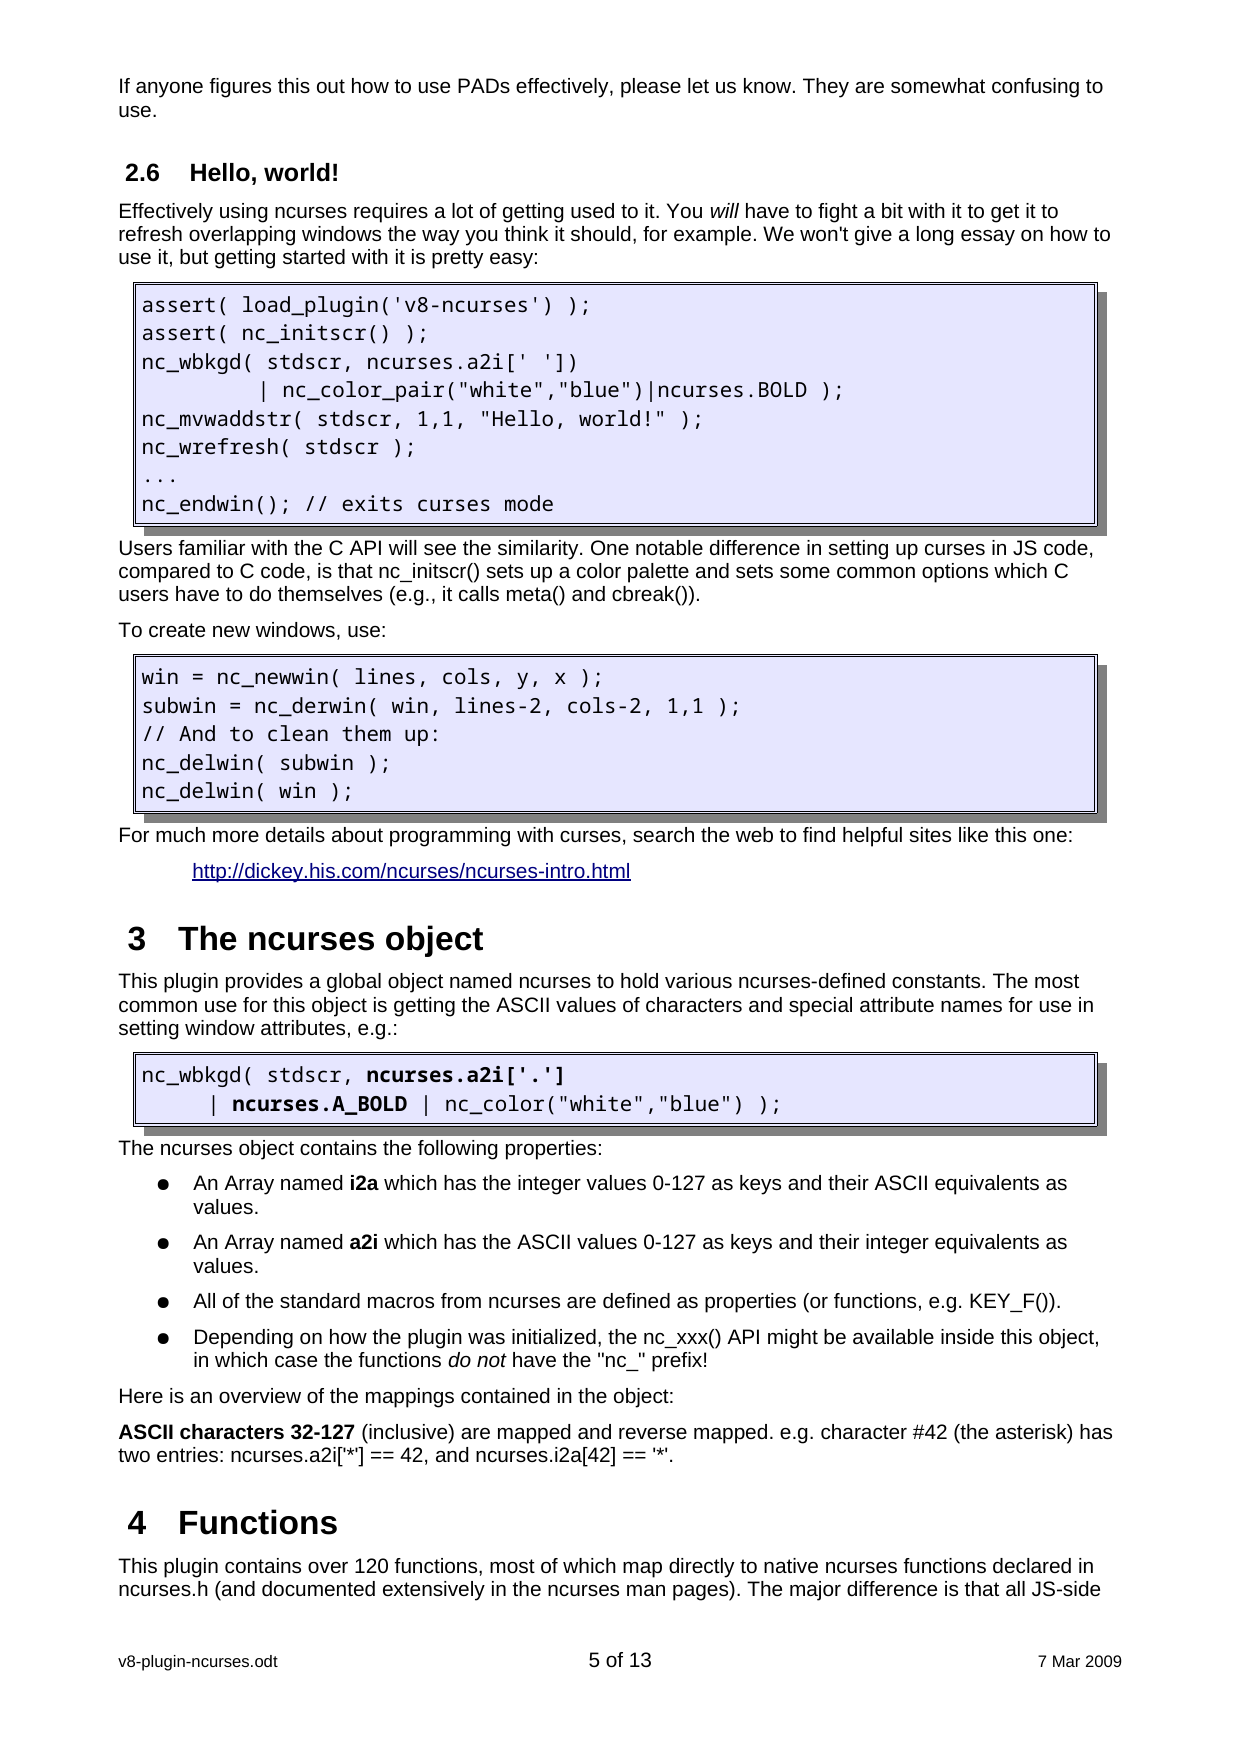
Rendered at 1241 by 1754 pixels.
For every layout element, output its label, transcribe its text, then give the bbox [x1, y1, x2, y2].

list All of the standard macros from ncurses are defined as properties (or functions, e.g. KEY_F()). [156, 1290, 1122, 1313]
text // And to clean them up: [136, 711, 1094, 739]
text nc_wrefresh( stdscr ); [136, 424, 1094, 452]
text If anyone figures this out how to use PADs effectively, please let us know. They are somewhat confusing to use. [118, 75, 1122, 121]
text nc_mvwaddstr( stdscr, 1,1, "Hello, world!" ); [136, 395, 1094, 424]
list Depending on how the plugin was initialized, the nc_xxx() API might be available inside this object, in which case the functions do not have the "nc_" prefix! [156, 1326, 1122, 1372]
list An Array named i2a which has the integer values 0-127 as keys and their ASCII equivalents as values. [156, 1172, 1122, 1218]
text | nc_color_pair("white","blue")|ncurses.BOLD ); [136, 367, 1094, 395]
text nc_delwin( subwin ); [136, 739, 1094, 768]
text For much more details about programming with curses, search the web to find helpful sites like this one: [118, 823, 1122, 847]
text nc_wbkgd( stdscr, ncurses.a2i['.'] [136, 1055, 1094, 1081]
text ASCII characters 32-127 (inclusive) are mapped and reverse mapped. e.g. character #42 (the asterisk) has two entries: ncurses.a2i['*'] == 42, and ncurses.i2a[42] == '*'. [118, 1420, 1122, 1467]
text nc_delwin( win ); [136, 768, 1094, 811]
text win = nc_newwin( lines, cols, y, x ); [136, 657, 1094, 683]
text assert( load_plugin('v8-ncurses') ); [136, 285, 1094, 310]
text To create new windows, use: [118, 618, 1122, 642]
text This plugin provides a global object named ncurses to hold various ncurses-defined constants. The most common use for this object is getting the ASCII values of characters and special attribute names for use in setting window attributes, e.g.: [118, 970, 1122, 1040]
list An Array named a2i which has the ASCII values 0-127 as keys and their integer equivalents as values. [156, 1231, 1122, 1277]
text ... [136, 452, 1094, 481]
text http://dickey.his.com/ncurses/ncurses-intro.html [118, 859, 1122, 882]
text nc_endwin(); // exits curses mode [136, 481, 1094, 523]
subtitle The ncurses object [118, 920, 1122, 957]
text subwin = nc_derwin( win, lines-2, cols-2, 1,1 ); [136, 683, 1094, 711]
text Here is an overview of the mappings contained in the object: [118, 1384, 1122, 1408]
text assert( nc_initscr() ); [136, 310, 1094, 338]
text Effectively using ncurses requires a lot of getting used to it. You will have to fight a bit with it to get it to refresh overlapping windows the way you think it should, for example. We won't give a long essay on how to use it, but getting started with it is pretty easy: [118, 199, 1122, 269]
text nc_wbkgd( stdscr, ncurses.a2i[' ']) [136, 338, 1094, 367]
subtitle Hello, world! [118, 159, 1122, 187]
text The ncurses object contains the following properties: [118, 1136, 1122, 1159]
text Users familiar with the C API will see the similarity. One notable difference in setting up curses in JS code, compared to C code, is that nc_initscr() sets up a color palette and sets some common options which C users have to do themselves (e.g., it calls meta() and cbreak()). [118, 536, 1122, 606]
text This plugin contains over 120 functions, most of which map directly to native ncurses functions declared in ncurses.h (and documented extensively in the ncurses man pages). The major difference is that all JS-side [118, 1554, 1122, 1601]
text | ncurses.A_BOLD | nc_color("white","blue") ); [136, 1081, 1094, 1123]
subtitle Functions [118, 1504, 1122, 1542]
